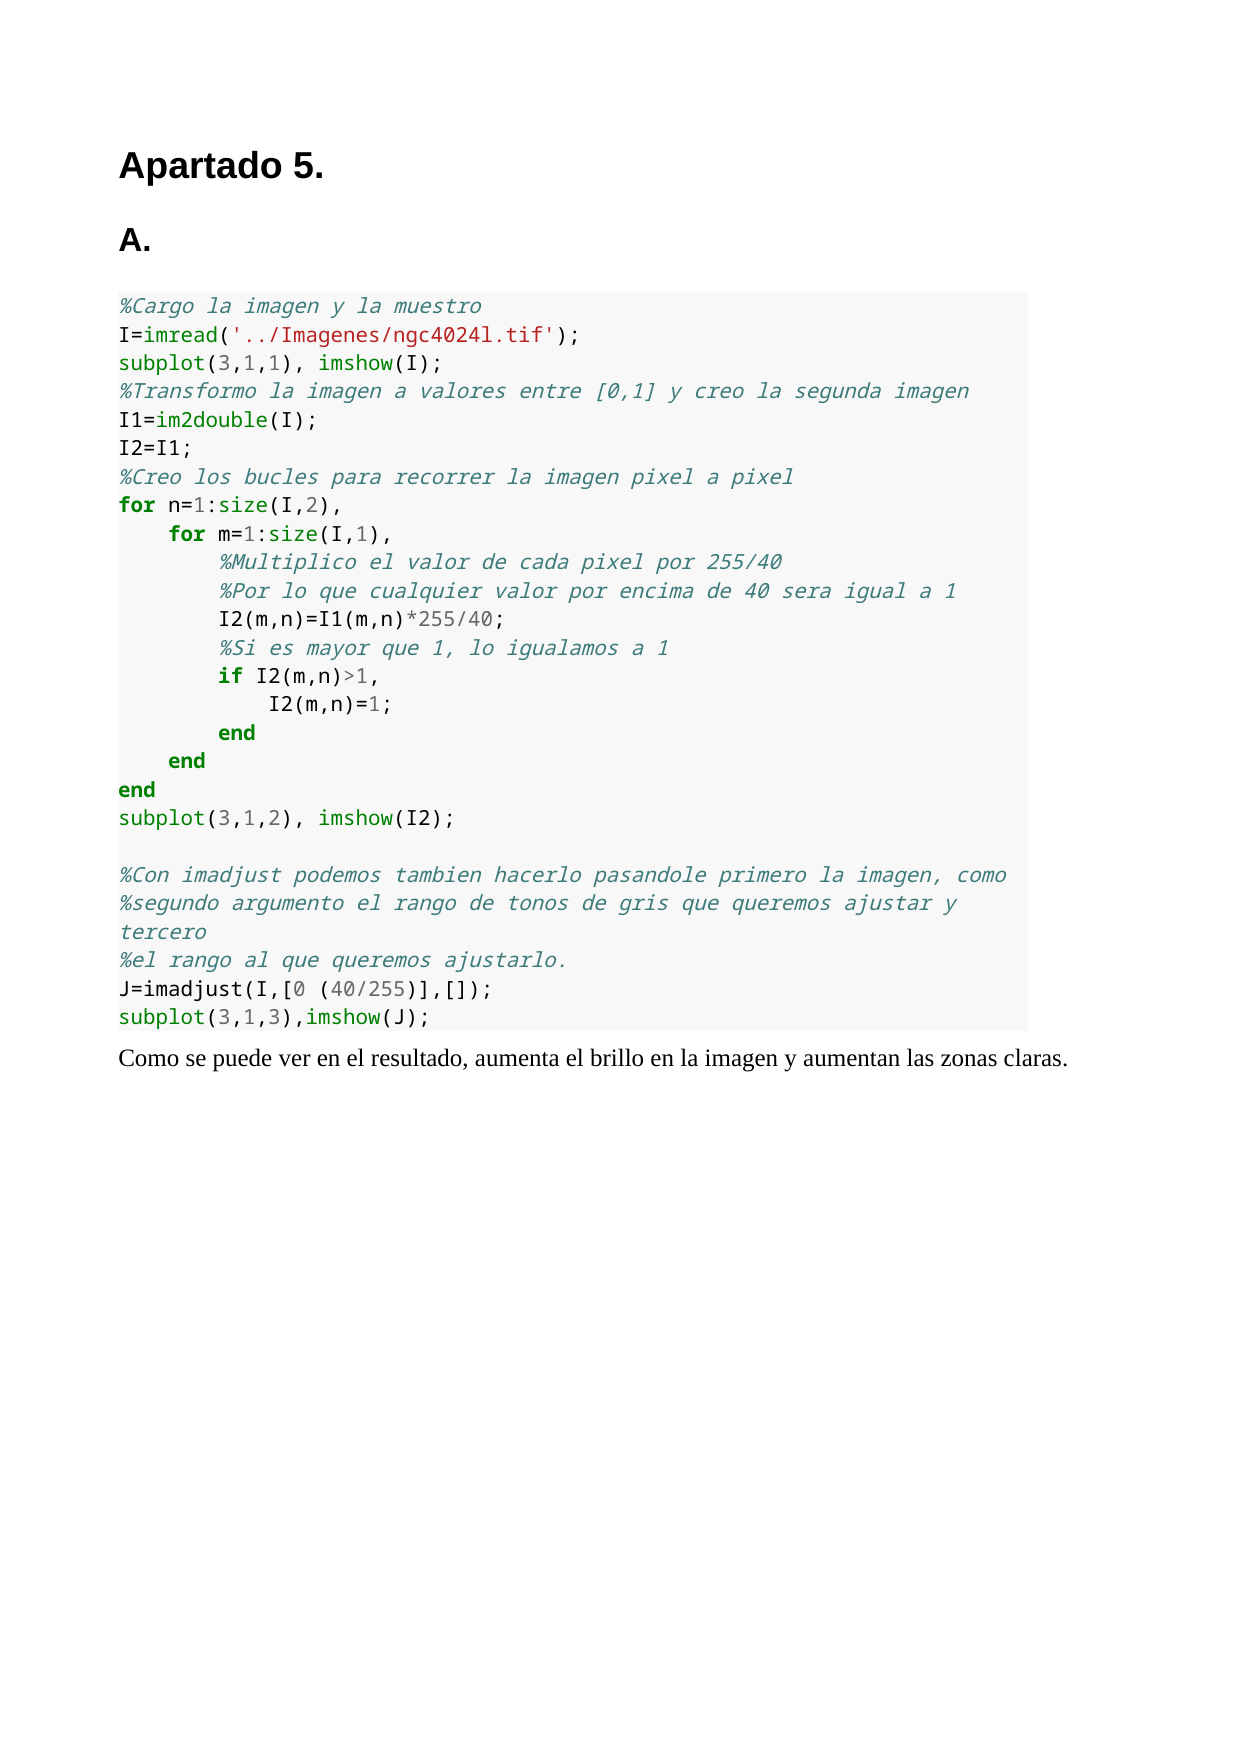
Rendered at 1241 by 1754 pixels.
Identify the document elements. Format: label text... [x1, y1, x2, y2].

text Como se puede ver en el resultado, aumenta el brillo en la imagen y aumentan las zonas claras. [118, 1043, 1122, 1072]
subtitle A. [118, 219, 1122, 258]
subtitle Apartado 5. [118, 143, 1122, 186]
